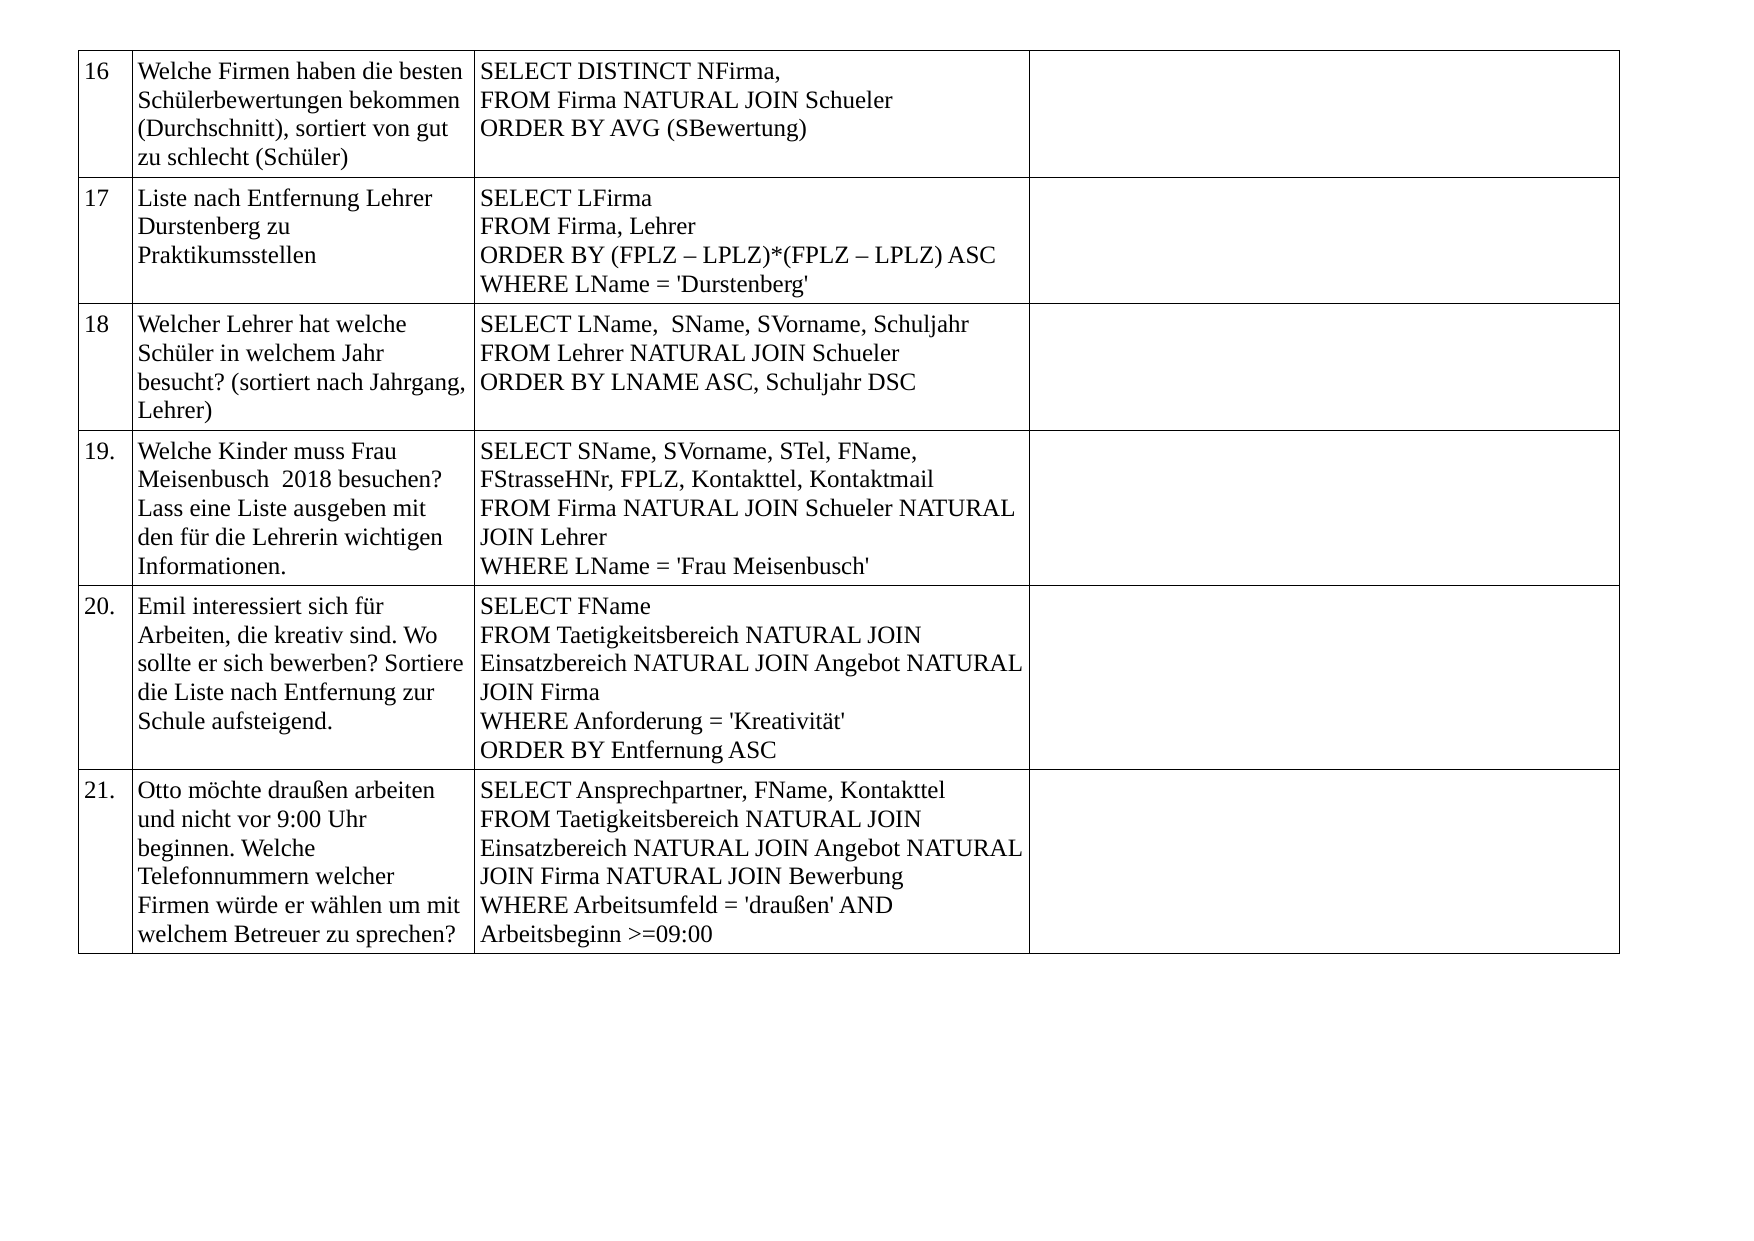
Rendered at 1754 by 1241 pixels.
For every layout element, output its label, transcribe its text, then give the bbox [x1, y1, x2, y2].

table_cell 20. [79, 586, 132, 769]
table_cell SELECT DISTINCT NFirma, FROM Firma NATURAL JOIN Schueler ORDER BY AVG (SBewertung) [475, 51, 1029, 177]
table_cell 21. [79, 770, 132, 953]
table_cell [1030, 770, 1619, 953]
table_cell [1030, 586, 1619, 769]
table_cell Welche Kinder muss Frau Meisenbusch 2018 besuchen? Lass eine Liste ausgeben mit den für die Lehrerin wichtigen Informationen. [133, 431, 474, 585]
table_cell [1030, 51, 1619, 177]
table_cell [1030, 431, 1619, 585]
table_cell Welche Firmen haben die besten Schülerbewertungen bekommen (Durchschnitt), sortiert von gut zu schlecht (Schüler) [133, 51, 474, 177]
table_cell SELECT FName FROM Taetigkeitsbereich NATURAL JOIN Einsatzbereich NATURAL JOIN Angebot NATURAL JOIN Firma WHERE Anforderung = 'Kreativität' ORDER BY Entfernung ASC [475, 586, 1029, 769]
table_cell 17 [79, 178, 132, 303]
table_cell 19. [79, 431, 132, 585]
table_cell SELECT SName, SVorname, STel, FName, FStrasseHNr, FPLZ, Kontakttel, Kontaktmail FROM Firma NATURAL JOIN Schueler NATURAL JOIN Lehrer WHERE LName = 'Frau Meisenbusch' [475, 431, 1029, 585]
table_cell Otto möchte draußen arbeiten und nicht vor 9:00 Uhr beginnen. Welche Telefonnummern welcher Firmen würde er wählen um mit welchem Betreuer zu sprechen? [133, 770, 474, 953]
table_cell SELECT LName, SName, SVorname, Schuljahr FROM Lehrer NATURAL JOIN Schueler ORDER BY LNAME ASC, Schuljahr DSC [475, 304, 1029, 430]
table_cell Emil interessiert sich für Arbeiten, die kreativ sind. Wo sollte er sich bewerben? Sortiere die Liste nach Entfernung zur Schule aufsteigend. [133, 586, 474, 769]
table_cell SELECT LFirma FROM Firma, Lehrer ORDER BY (FPLZ – LPLZ)*(FPLZ – LPLZ) ASC WHERE LName = 'Durstenberg' [475, 178, 1029, 303]
table_cell Liste nach Entfernung Lehrer Durstenberg zu Praktikumsstellen [133, 178, 474, 303]
table_cell [1030, 178, 1619, 303]
table_cell 16 [79, 51, 132, 177]
table_cell Welcher Lehrer hat welche Schüler in welchem Jahr besucht? (sortiert nach Jahrgang, Lehrer) [133, 304, 474, 430]
table_cell [1030, 304, 1619, 430]
table_cell SELECT Ansprechpartner, FName, Kontakttel FROM Taetigkeitsbereich NATURAL JOIN Einsatzbereich NATURAL JOIN Angebot NATURAL JOIN Firma NATURAL JOIN Bewerbung WHERE Arbeitsumfeld = 'draußen' AND Arbeitsbeginn >=09:00 [475, 770, 1029, 953]
table_cell 18 [79, 304, 132, 430]
